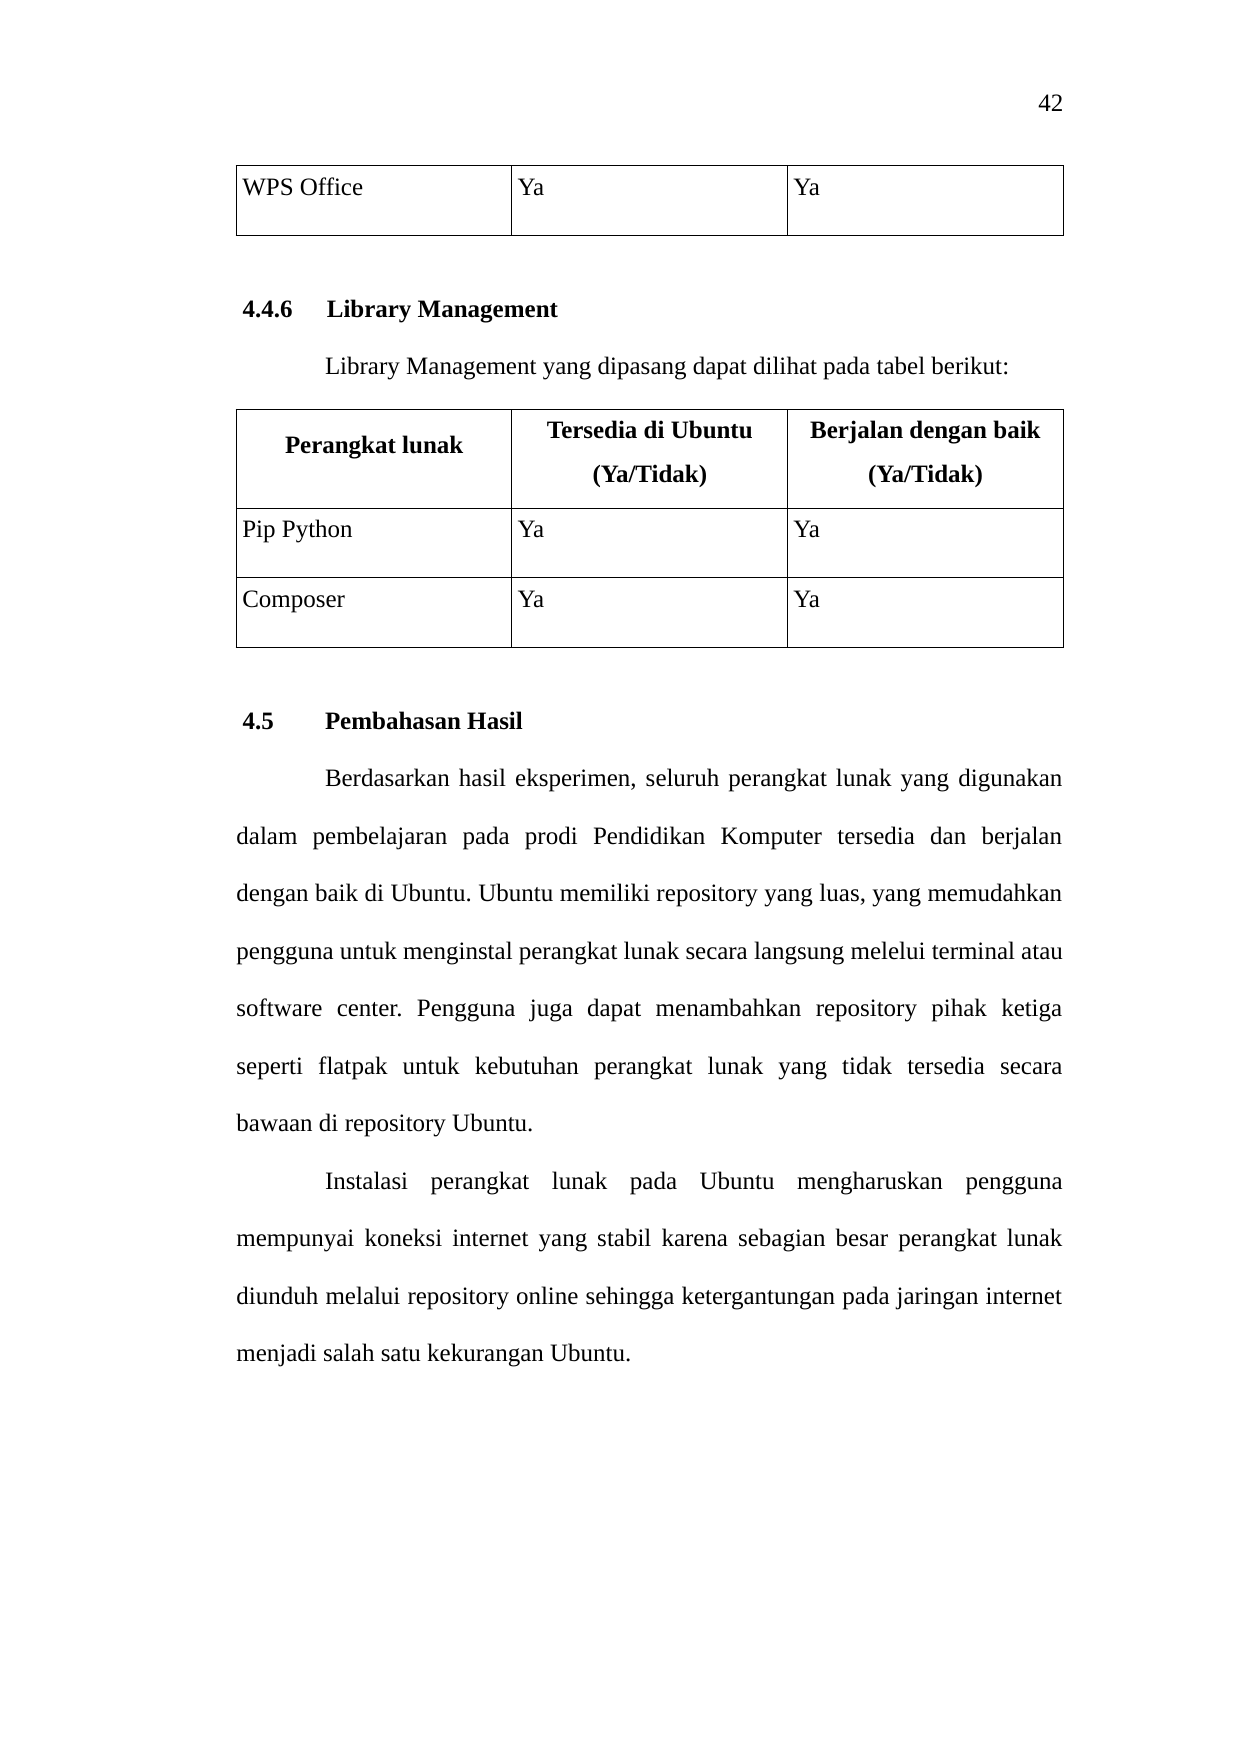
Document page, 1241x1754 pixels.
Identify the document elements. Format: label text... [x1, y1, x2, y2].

table_cell Composer [237, 578, 511, 647]
subtitle Pembahasan Hasil [236, 706, 1063, 734]
table_cell Ya [788, 509, 1063, 577]
table_header Tersedia di Ubuntu (Ya/Tidak) [512, 410, 787, 507]
text Instalasi perangkat lunak pada Ubuntu mengharuskan pengguna mempunyai koneksi internet yang stabil karena sebagian besar perangkat lunak diunduh melalui repository online sehingga ketergantungan pada jaringan internet menjadi salah satu kekurangan Ubuntu. [236, 1166, 1063, 1367]
table_cell Ya [512, 578, 787, 647]
subtitle Library Management [236, 294, 1063, 322]
table_header Berjalan dengan baik (Ya/Tidak) [788, 410, 1063, 507]
table_cell Ya [512, 166, 787, 235]
text Library Management yang dipasang dapat dilihat pada tabel berikut: [236, 351, 1063, 380]
table_cell Ya [788, 578, 1063, 647]
text Berdasarkan hasil eksperimen, seluruh perangkat lunak yang digunakan dalam pembelajaran pada prodi Pendidikan Komputer tersedia dan berjalan dengan baik di Ubuntu. Ubuntu memiliki repository yang luas, yang memudahkan pengguna untuk menginstal perangkat lunak secara langsung melelui terminal atau software center. Pengguna juga dapat menambahkan repository pihak ketiga seperti flatpak untuk kebutuhan perangkat lunak yang tidak tersedia secara bawaan di repository Ubuntu. [236, 763, 1063, 1137]
table_cell Ya [788, 166, 1063, 235]
table_cell WPS Office [237, 166, 511, 235]
table_cell Pip Python [237, 509, 511, 577]
table_cell Ya [512, 509, 787, 577]
table_header Perangkat lunak [237, 410, 511, 507]
